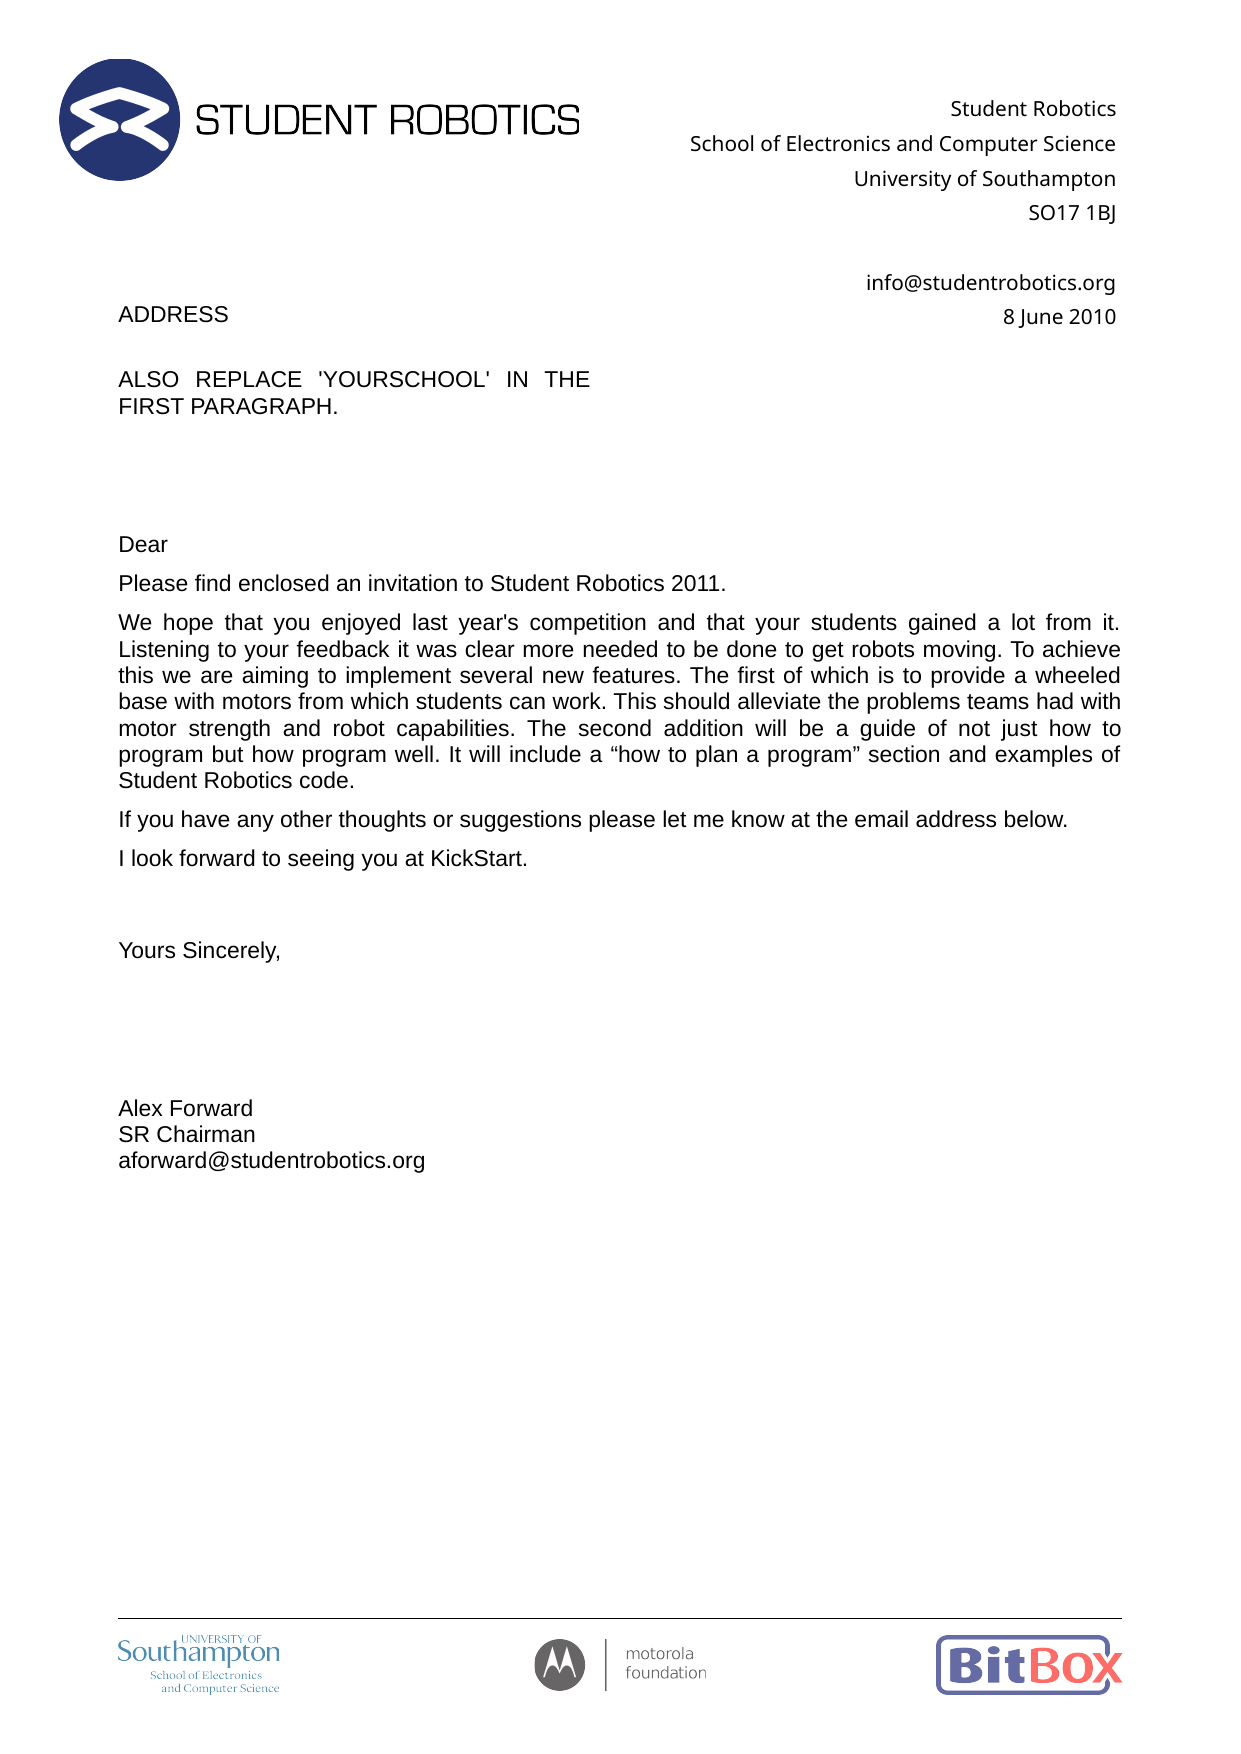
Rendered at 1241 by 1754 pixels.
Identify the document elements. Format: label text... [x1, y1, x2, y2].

picture [59, 59, 579, 181]
text If you have any other thoughts or suggestions please let me know at the email address below. [118, 806, 1122, 832]
text Dear [118, 531, 1122, 558]
text We hope that you enjoyed last year's competition and that your students gained a lot from it. Listening to your feedback it was clear more needed to be done to get robots moving. To achieve this we are aiming to implement several new features. The first of which is to provide a wheeled base with motors from which students can work. This should alleviate the problems teams had with motor strength and robot capabilities. The second addition will be a guide of not just how to program but how program well. It will include a “how to plan a program” section and examples of Student Robotics code. [118, 609, 1122, 794]
text SR Chairman [118, 1121, 1122, 1147]
text Alex Forward [118, 1095, 1122, 1121]
text Yours Sincerely, [118, 937, 1122, 963]
text aforward@studentrobotics.org [118, 1147, 1122, 1174]
text Please find enclosed an invitation to Student Robotics 2011. [118, 570, 1122, 597]
text I look forward to seeing you at KickStart. [118, 845, 1122, 871]
